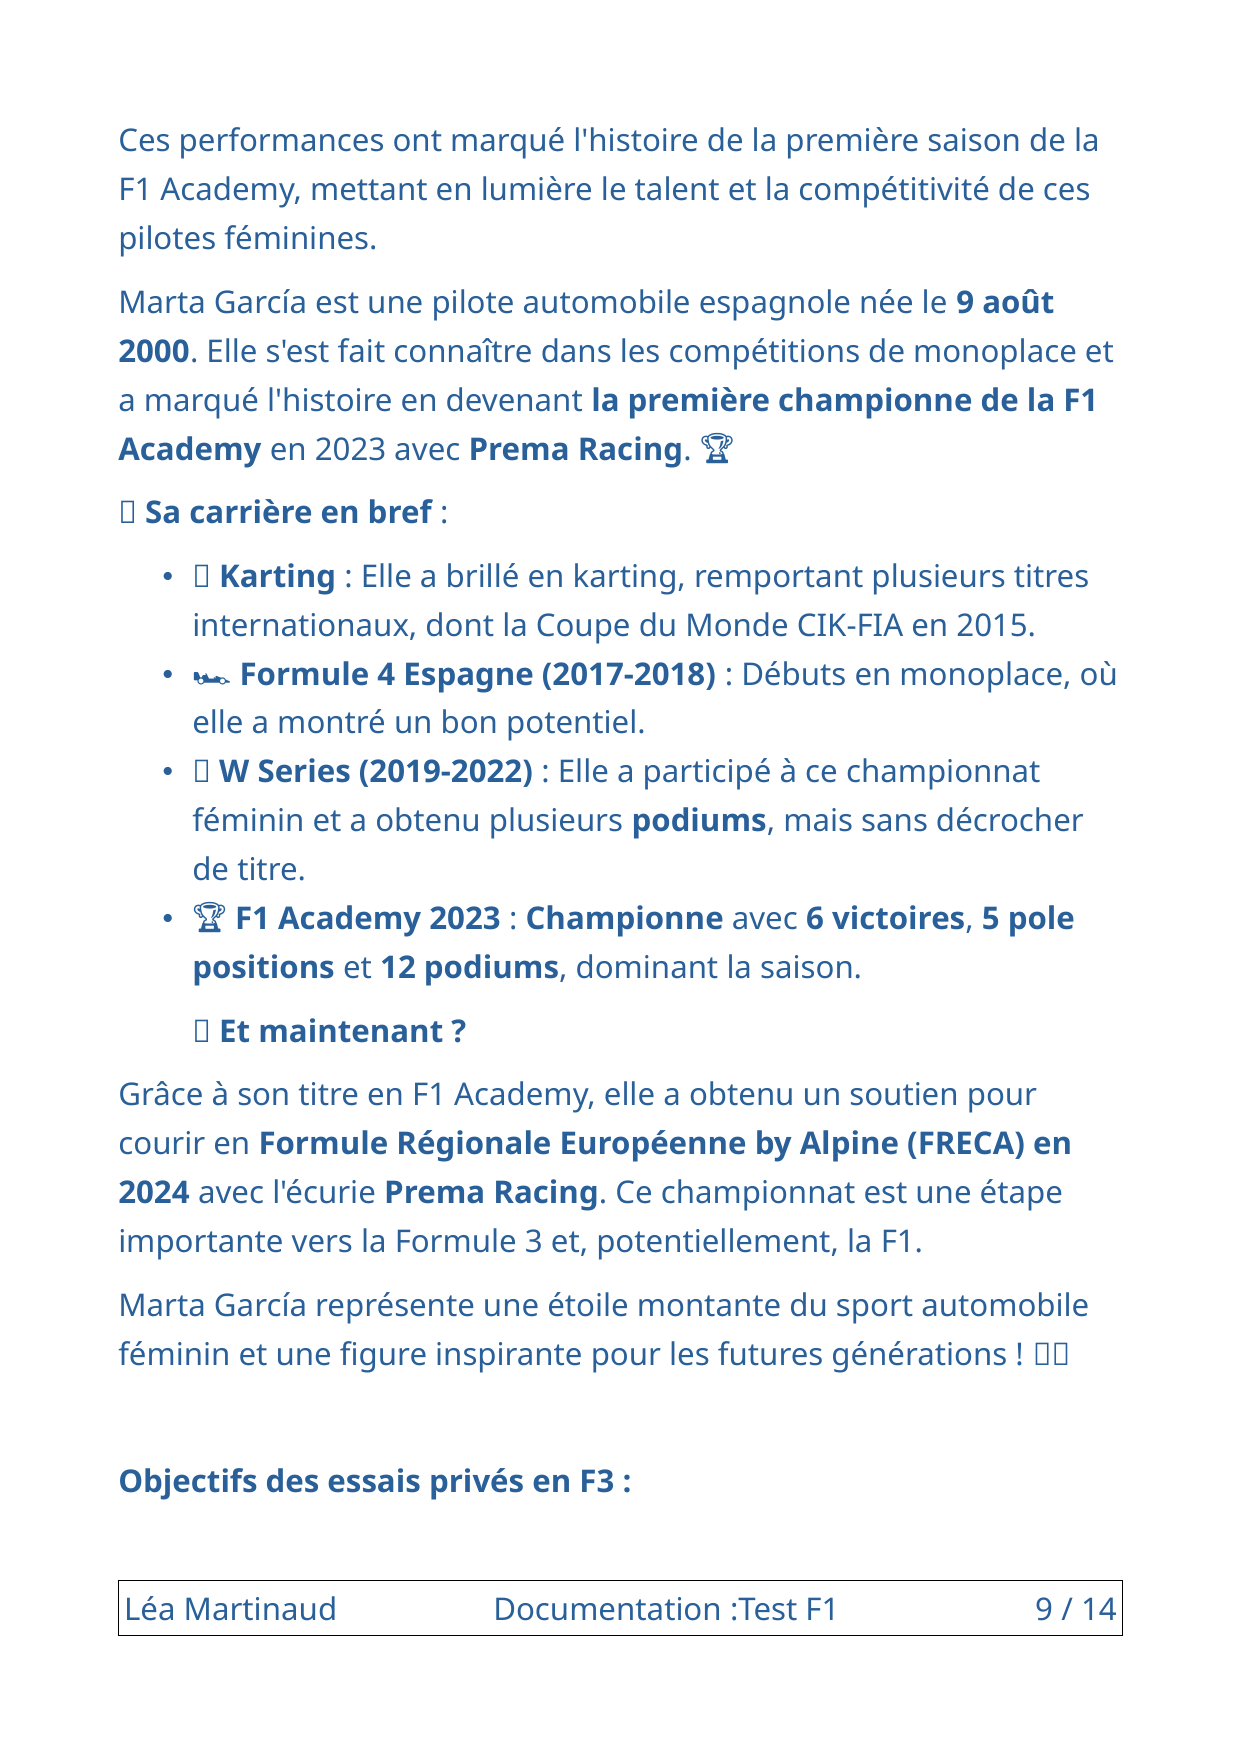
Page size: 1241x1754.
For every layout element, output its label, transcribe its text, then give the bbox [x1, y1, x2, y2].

list 🚀 W Series (2019-2022) : Elle a participé à ce championnat féminin et a obtenu plusieurs podiums, mais sans décrocher de titre. [162, 749, 1122, 890]
text Objectifs des essais privés en F3 : [118, 1459, 1122, 1501]
text Marta García est une pilote automobile espagnole née le 9 août 2000. Elle s'est fait connaître dans les compétitions de monoplace et a marqué l'histoire en devenant la première championne de la F1 Academy en 2023 avec Prema Racing. 🏆🇪🇸 [118, 279, 1122, 469]
text 🔥 Sa carrière en bref : [118, 490, 1122, 533]
list 🏁 Karting : Elle a brillé en karting, remportant plusieurs titres internationaux, dont la Coupe du Monde CIK-FIA en 2015. [162, 553, 1122, 645]
list 🏎 Formule 4 Espagne (2017-2018) : Débuts en monoplace, où elle a montré un bon potentiel. [162, 651, 1122, 743]
list 🔜 Et maintenant ? [162, 1009, 1122, 1051]
text Ces performances ont marqué l'histoire de la première saison de la F1 Academy, mettant en lumière le talent et la compétitivité de ces pilotes féminines. [118, 118, 1122, 259]
list 🏆 F1 Academy 2023 : Championne avec 6 victoires, 5 pole positions et 12 podiums, dominant la saison. [162, 896, 1122, 988]
text Grâce à son titre en F1 Academy, elle a obtenu un soutien pour courir en Formule Régionale Européenne by Alpine (FRECA) en 2024 avec l'écurie Prema Racing. Ce championnat est une étape importante vers la Formule 3 et, potentiellement, la F1. [118, 1072, 1122, 1262]
text Marta García représente une étoile montante du sport automobile féminin et une figure inspirante pour les futures générations ! 🚀✨ [118, 1283, 1122, 1374]
